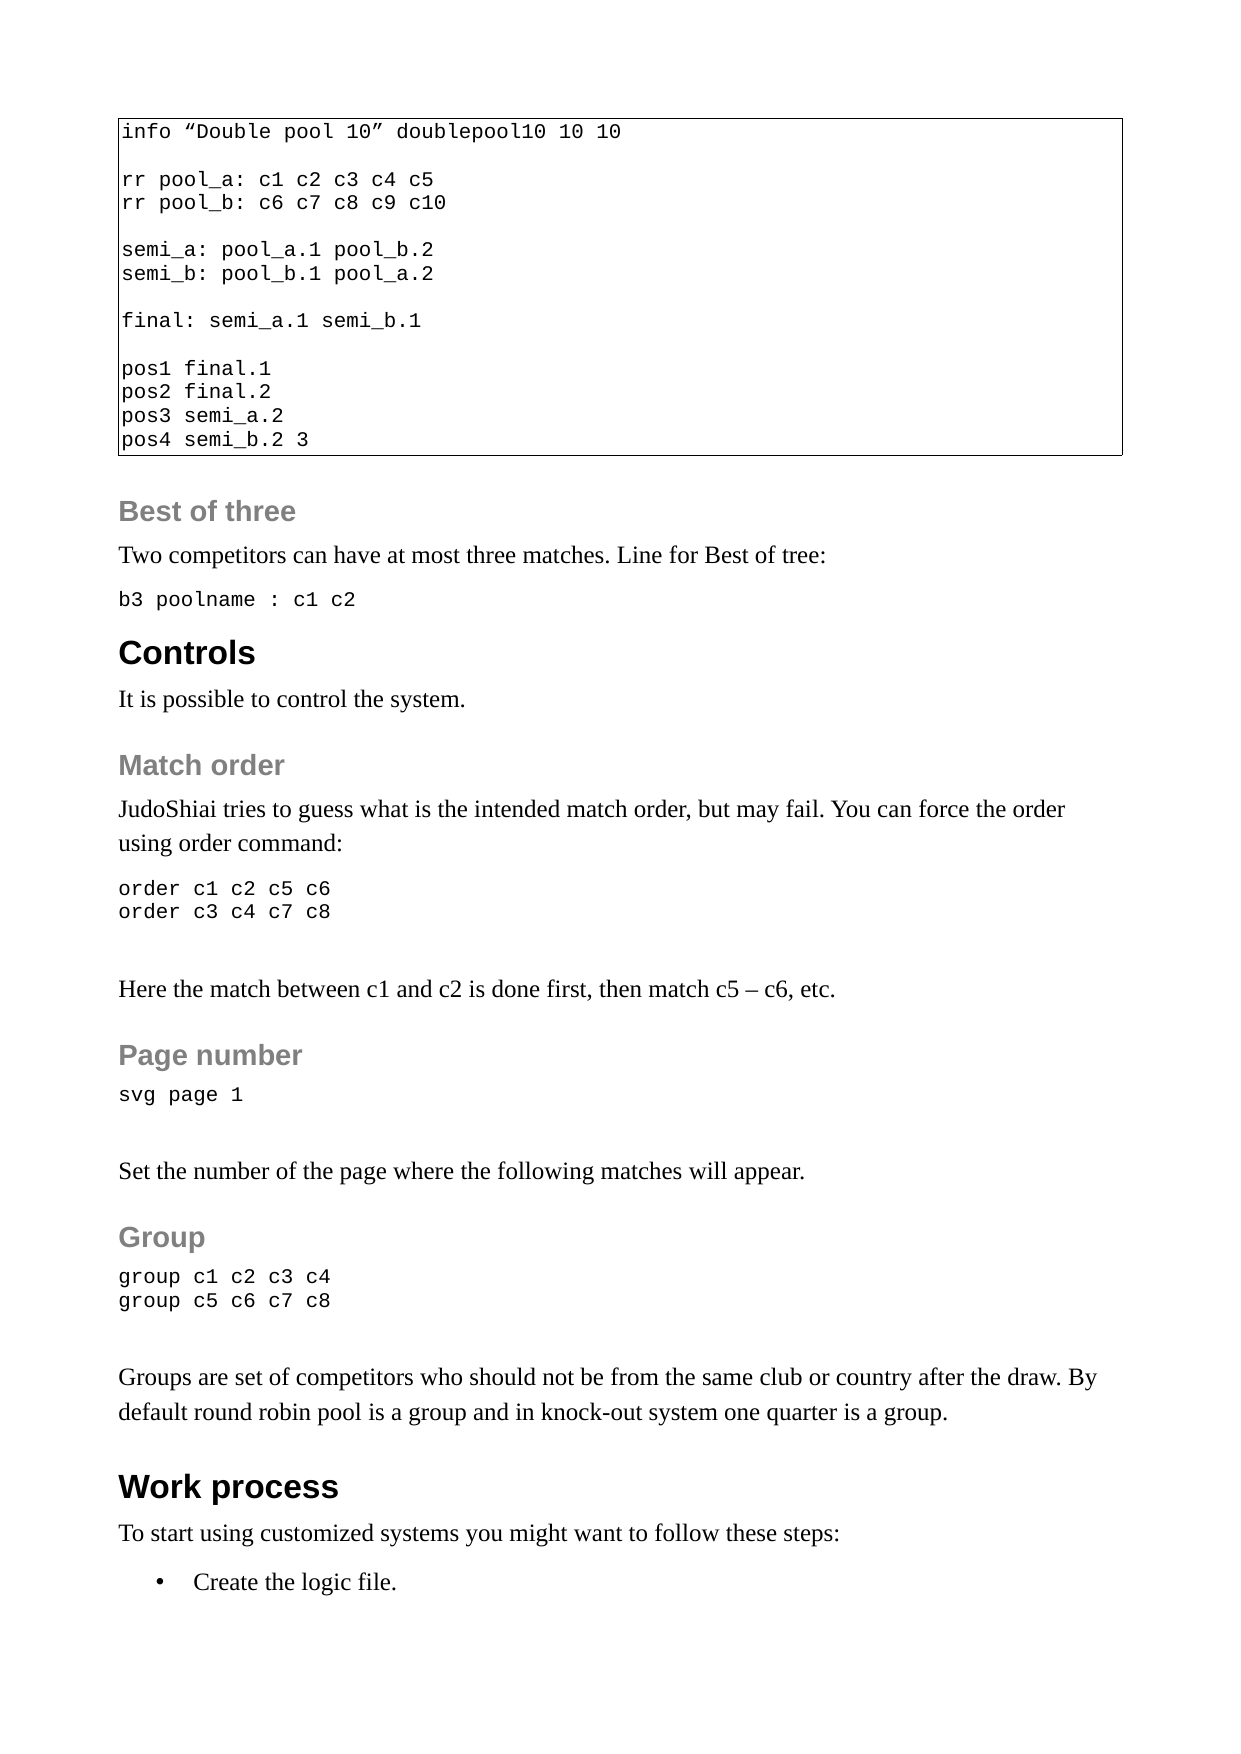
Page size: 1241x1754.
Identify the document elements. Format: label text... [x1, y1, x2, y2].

text It is possible to control the system. [118, 684, 1122, 713]
text order c1 c2 c5 c6 [118, 878, 1122, 901]
text Here the match between c1 and c2 is done first, then match c5 – c6, etc. [118, 974, 1122, 1003]
text Two competitors can have at most three matches. Line for Best of tree: [118, 540, 1122, 568]
text b3 poolname : c1 c2 [118, 589, 1122, 612]
text rr pool_a: c1 c2 c3 c4 c5 [119, 165, 1122, 189]
subtitle Group [118, 1220, 1122, 1253]
subtitle Controls [118, 633, 1122, 672]
text semi_a: pool_a.1 pool_b.2 [119, 236, 1122, 260]
text pos2 final.2 [119, 378, 1122, 402]
text final: semi_a.1 semi_b.1 [119, 307, 1122, 334]
text semi_b: pool_b.1 pool_a.2 [119, 260, 1122, 287]
text pos4 semi_b.2 3 [119, 426, 1122, 455]
text group c5 c6 c7 c8 [118, 1290, 1122, 1313]
list Create the logic file. [156, 1567, 1122, 1596]
text Set the number of the page where the following matches will appear. [118, 1156, 1122, 1185]
text pos3 semi_a.2 [119, 402, 1122, 426]
text group c1 c2 c3 c4 [118, 1266, 1122, 1290]
subtitle Work process [118, 1467, 1122, 1505]
text info “Double pool 10” doublepool10 10 10 [119, 119, 1122, 145]
text rr pool_b: c6 c7 c8 c9 c10 [119, 189, 1122, 216]
text pos1 final.1 [119, 354, 1122, 378]
text JudoShiai tries to guess what is the intended match order, but may fail. You can force the order using order command: [118, 794, 1122, 857]
subtitle Best of three [118, 494, 1122, 527]
subtitle Match order [118, 748, 1122, 782]
text Groups are set of competitors who should not be from the same club or country after the draw. By default round robin pool is a group and in knock-out system one quarter is a group. [118, 1362, 1122, 1426]
text order c3 c4 c7 c8 [118, 901, 1122, 925]
text To start using customized systems you might want to follow these steps: [118, 1518, 1122, 1547]
subtitle Page number [118, 1038, 1122, 1071]
text svg page 1 [118, 1084, 1122, 1107]
